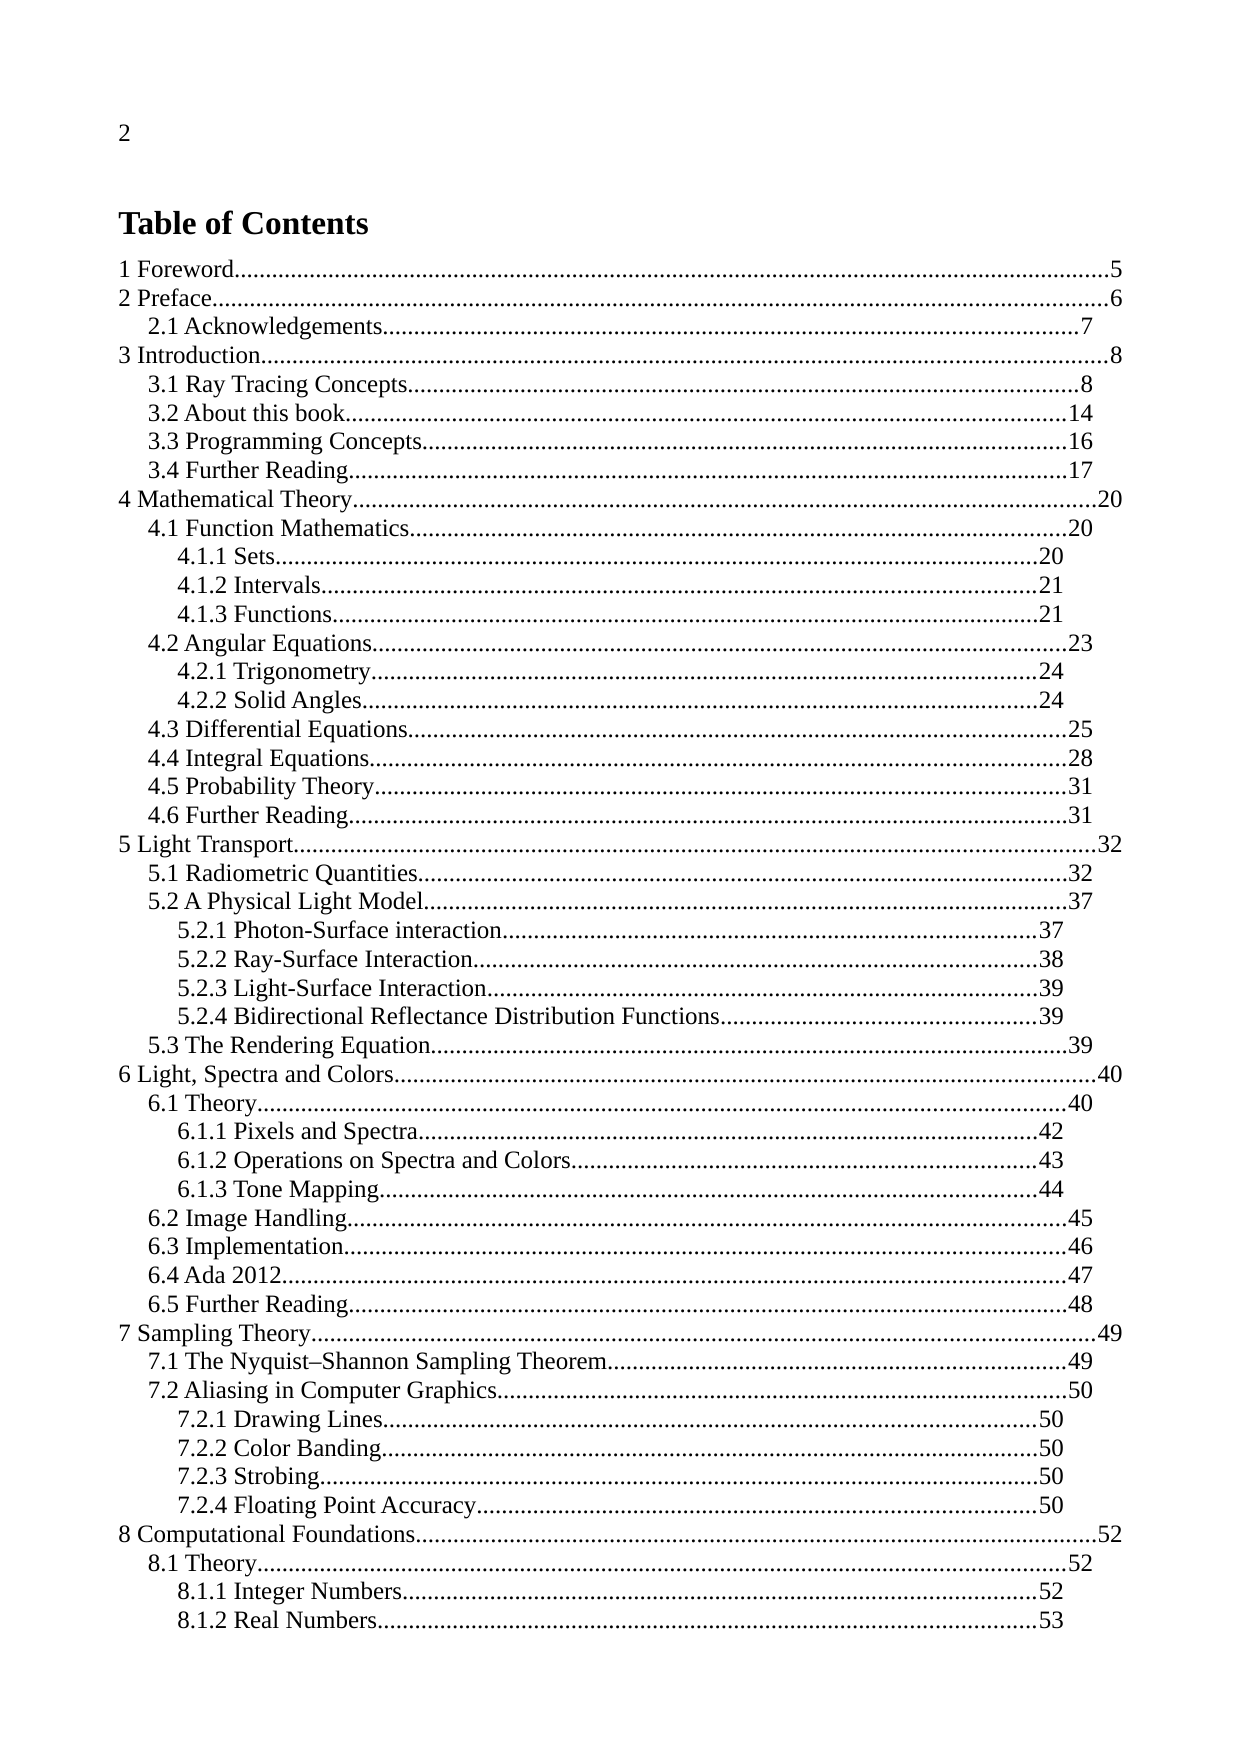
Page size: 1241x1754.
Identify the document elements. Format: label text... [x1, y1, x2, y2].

text 3.2 About this book 14 [148, 398, 1122, 426]
text 5.2.4 Bidirectional Reflectance Distribution Functions 39 [177, 1001, 1122, 1030]
text 4.6 Further Reading 31 [148, 800, 1122, 829]
text 4.4 Integral Equations 28 [148, 743, 1122, 771]
text 2 Preface 6 [118, 283, 1122, 311]
subtitle Table of Contents [118, 203, 1122, 241]
text 6 Light, Spectra and Colors 40 [118, 1059, 1122, 1088]
text 6.1 Theory 40 [148, 1088, 1122, 1116]
text 5 Light Transport 32 [118, 829, 1122, 858]
text 6.1.1 Pixels and Spectra 42 [177, 1116, 1122, 1145]
text 7.2.4 Floating Point Accuracy 50 [177, 1490, 1122, 1519]
text 8.1.2 Real Numbers 53 [177, 1605, 1122, 1634]
text 4.1.3 Functions 21 [177, 599, 1122, 628]
text 8 Computational Foundations 52 [118, 1519, 1122, 1548]
text 2.1 Acknowledgements 7 [148, 311, 1122, 340]
text 8.1.1 Integer Numbers 52 [177, 1576, 1122, 1605]
text 5.3 The Rendering Equation 39 [148, 1030, 1122, 1059]
text 3 Introduction 8 [118, 340, 1122, 369]
text 4.1.2 Intervals 21 [177, 570, 1122, 599]
text 5.2.2 Ray-Surface Interaction 38 [177, 944, 1122, 973]
text 7.2.2 Color Banding 50 [177, 1433, 1122, 1461]
text 4.2 Angular Equations 23 [148, 628, 1122, 656]
text 3.3 Programming Concepts 16 [148, 426, 1122, 455]
text 3.4 Further Reading 17 [148, 455, 1122, 484]
text 7.2.1 Drawing Lines 50 [177, 1404, 1122, 1433]
text 7 Sampling Theory 49 [118, 1318, 1122, 1346]
text 4.3 Differential Equations 25 [148, 714, 1122, 743]
text 5.2.1 Photon-Surface interaction 37 [177, 915, 1122, 944]
text 6.1.3 Tone Mapping 44 [177, 1174, 1122, 1203]
text 6.5 Further Reading 48 [148, 1289, 1122, 1318]
text 5.2 A Physical Light Model 37 [148, 886, 1122, 915]
text 4.1.1 Sets 20 [177, 541, 1122, 570]
text 4.2.1 Trigonometry 24 [177, 656, 1122, 685]
text 7.1 The Nyquist–Shannon Sampling Theorem 49 [148, 1346, 1122, 1375]
text 7.2.3 Strobing 50 [177, 1461, 1122, 1490]
text 1 Foreword 5 [118, 254, 1122, 283]
text 6.4 Ada 2012 47 [148, 1260, 1122, 1289]
text 7.2 Aliasing in Computer Graphics 50 [148, 1375, 1122, 1404]
text 4.1 Function Mathematics 20 [148, 513, 1122, 541]
text 3.1 Ray Tracing Concepts 8 [148, 369, 1122, 398]
text 6.2 Image Handling 45 [148, 1203, 1122, 1231]
text 6.3 Implementation 46 [148, 1231, 1122, 1260]
text 4.2.2 Solid Angles 24 [177, 685, 1122, 714]
text 8.1 Theory 52 [148, 1548, 1122, 1576]
text 4.5 Probability Theory 31 [148, 771, 1122, 800]
text 5.2.3 Light-Surface Interaction 39 [177, 973, 1122, 1001]
text 4 Mathematical Theory 20 [118, 484, 1122, 513]
text 6.1.2 Operations on Spectra and Colors 43 [177, 1145, 1122, 1174]
text 5.1 Radiometric Quantities 32 [148, 858, 1122, 886]
